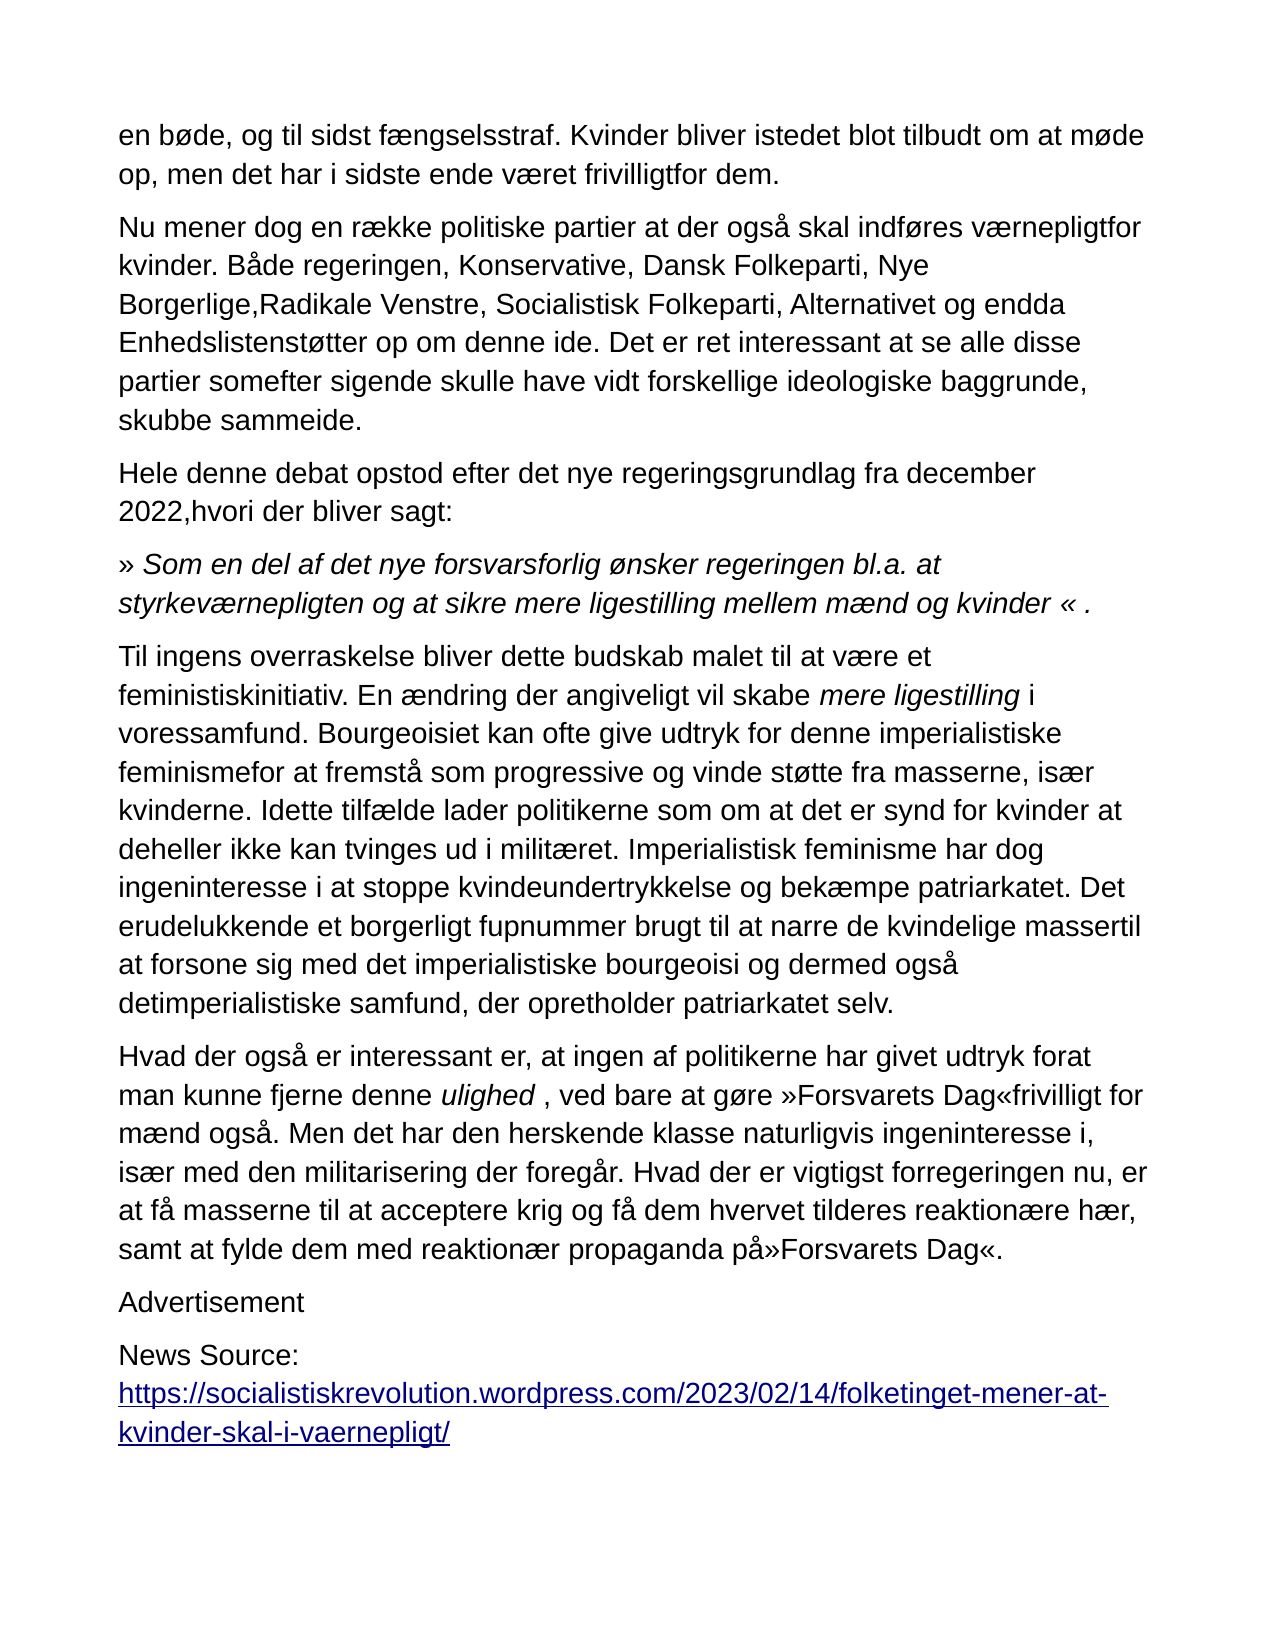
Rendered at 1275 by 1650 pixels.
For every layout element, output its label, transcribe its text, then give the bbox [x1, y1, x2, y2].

text Advertisement [118, 1285, 1157, 1318]
text » Som en del af det nye forsvarsforlig ønsker regeringen bl.a. at styrkeværnepligten og at sikre mere ligestilling mellem mænd og kvinder « . [118, 547, 1157, 619]
text Nu mener dog en række politiske partier at der også skal indføres værnepligtfor kvinder. Både regeringen, Konservative, Dansk Folkeparti, Nye Borgerlige,Radikale Venstre, Socialistisk Folkeparti, Alternativet og endda Enhedslistenstøtter op om denne ide. Det er ret interessant at se alle disse partier somefter sigende skulle have vidt forskellige ideologiske baggrunde, skubbe sammeide. [118, 210, 1157, 436]
text en bøde, og til sidst fængselsstraf. Kvinder bliver istedet blot tilbudt om at møde op, men det har i sidste ende været frivilligtfor dem. [118, 118, 1157, 190]
text Hele denne debat opstod efter det nye regeringsgrundlag fra december 2022,hvori der bliver sagt: [118, 456, 1157, 528]
text News Source: https://socialistiskrevolution.wordpress.com/2023/02/14/folketinget-mener-at-kvinder-skal-i-vaernepligt/ [118, 1338, 1157, 1448]
text Hvad der også er interessant er, at ingen af politikerne har givet udtryk forat man kunne fjerne denne ulighed , ved bare at gøre »Forsvarets Dag«frivilligt for mænd også. Men det har den herskende klasse naturligvis ingeninteresse i, især med den militarisering der foregår. Hvad der er vigtigst forregeringen nu, er at få masserne til at acceptere krig og få dem hvervet tilderes reaktionære hær, samt at fylde dem med reaktionær propaganda på»Forsvarets Dag«. [118, 1039, 1157, 1265]
text Til ingens overraskelse bliver dette budskab malet til at være et feministiskinitiativ. En ændring der angiveligt vil skabe mere ligestilling i voressamfund. Bourgeoisiet kan ofte give udtryk for denne imperialistiske feminismefor at fremstå som progressive og vinde støtte fra masserne, især kvinderne. Idette tilfælde lader politikerne som om at det er synd for kvinder at deheller ikke kan tvinges ud i militæret. Imperialistisk feminisme har dog ingeninteresse i at stoppe kvindeundertrykkelse og bekæmpe patriarkatet. Det erudelukkende et borgerligt fupnummer brugt til at narre de kvindelige massertil at forsone sig med det imperialistiske bourgeoisi og dermed også detimperialistiske samfund, der opretholder patriarkatet selv. [118, 639, 1157, 1019]
